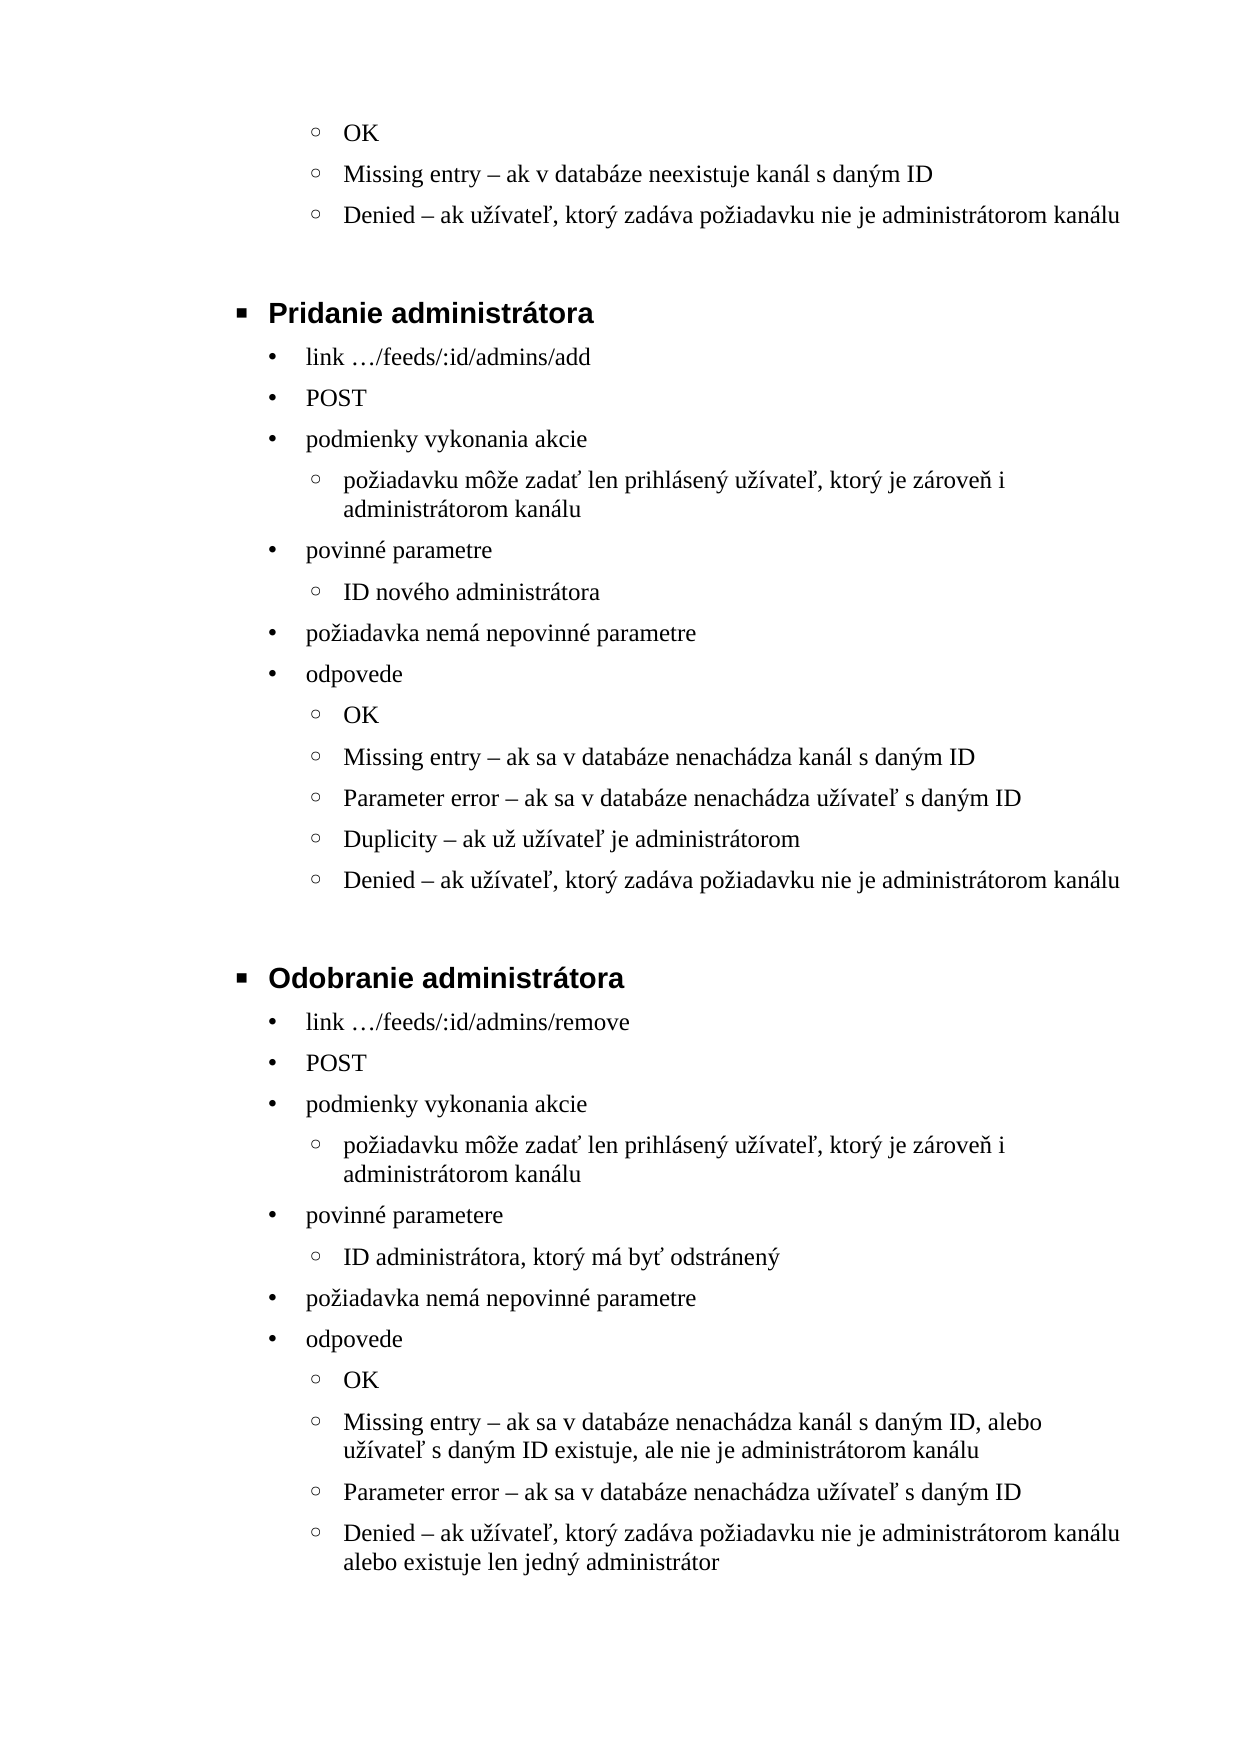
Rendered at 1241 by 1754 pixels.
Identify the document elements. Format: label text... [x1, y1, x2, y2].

list Denied – ak užívateľ, ktorý zadáva požiadavku nie je administrátorom kanálu [306, 201, 1122, 258]
list Missing entry – ak sa v databáze nenachádza kanál s daným ID [306, 742, 1122, 771]
list ID administrátora, ktorý má byť odstránený [306, 1242, 1122, 1271]
subtitle Pridanie administrátora [231, 296, 1122, 329]
list odpovede [268, 1324, 1122, 1353]
list POST [268, 383, 1122, 412]
list požiadavku môže zadať len prihlásený užívateľ, ktorý je zároveň i administrátorom kanálu [306, 466, 1122, 523]
list odpovede [268, 659, 1122, 688]
subtitle Odobranie administrátora [231, 961, 1122, 994]
list požiadavka nemá nepovinné parametre [268, 1283, 1122, 1312]
list Duplicity – ak už užívateľ je administrátorom [306, 824, 1122, 853]
list Denied – ak užívateľ, ktorý zadáva požiadavku nie je administrátorom kanálu alebo existuje len jedný administrátor [306, 1518, 1122, 1604]
list link …/feeds/:id/admins/remove [268, 1007, 1122, 1036]
list podmienky vykonania akcie [268, 424, 1122, 453]
list OK [306, 1366, 1122, 1394]
list Missing entry – ak v databáze neexistuje kanál s daným ID [306, 159, 1122, 188]
list povinné parametre [268, 536, 1122, 564]
list OK [306, 118, 1122, 147]
list Denied – ak užívateľ, ktorý zadáva požiadavku nie je administrátorom kanálu [306, 866, 1122, 923]
list Parameter error – ak sa v databáze nenachádza užívateľ s daným ID [306, 1477, 1122, 1506]
list ID nového administrátora [306, 577, 1122, 606]
list OK [306, 701, 1122, 729]
list link …/feeds/:id/admins/add [268, 342, 1122, 371]
list požiadavka nemá nepovinné parametre [268, 618, 1122, 647]
list Parameter error – ak sa v databáze nenachádza užívateľ s daným ID [306, 783, 1122, 812]
list Missing entry – ak sa v databáze nenachádza kanál s daným ID, alebo užívateľ s daným ID existuje, ale nie je administrátorom kanálu [306, 1407, 1122, 1464]
list povinné parametere [268, 1201, 1122, 1229]
list požiadavku môže zadať len prihlásený užívateľ, ktorý je zároveň i administrátorom kanálu [306, 1131, 1122, 1188]
list POST [268, 1048, 1122, 1077]
list podmienky vykonania akcie [268, 1089, 1122, 1118]
